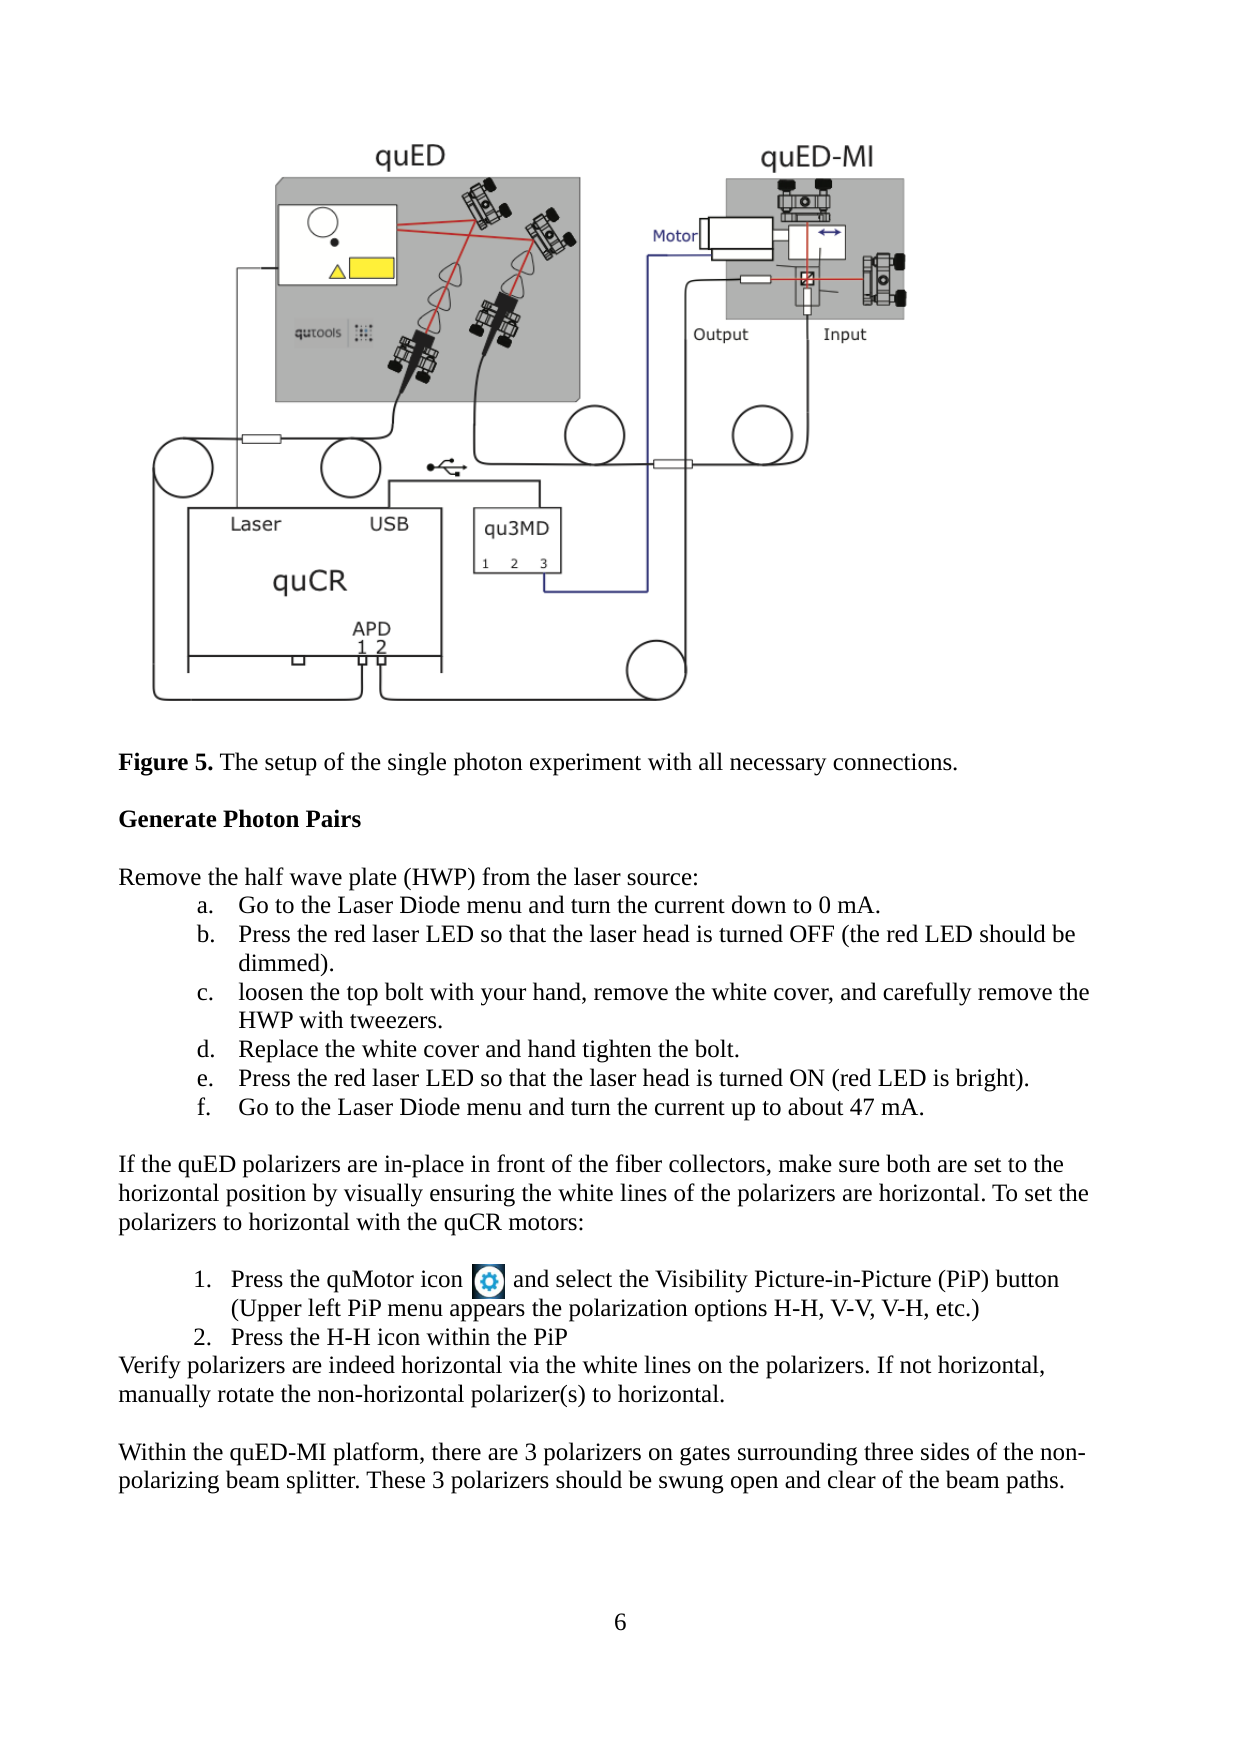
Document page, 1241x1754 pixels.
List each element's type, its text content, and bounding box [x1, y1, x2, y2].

list Go to the Laser Diode menu and turn the current down to 0 mA. [197, 890, 1122, 919]
picture [121, 128, 997, 747]
list loosen the top bolt with your hand, remove the white cover, and carefully remove the HWP with tweezers. [197, 977, 1122, 1034]
text Generate Photon Pairs [118, 804, 1122, 833]
list Go to the Laser Diode menu and turn the current up to about 47 mA. [197, 1092, 1122, 1120]
list Replace the white cover and hand tighten the bolt. [197, 1034, 1122, 1063]
list Press the H-H icon within the PiP [193, 1322, 1122, 1350]
text Remove the half wave plate (HWP) from the laser source: [118, 862, 1122, 890]
text Figure 5. The setup of the single photon experiment with all necessary connections. [118, 118, 1122, 775]
text Within the quED-MI platform, there are 3 polarizers on gates surrounding three sides of the non-polarizing beam splitter. These 3 polarizers should be swung open and clear of the beam paths. [118, 1437, 1122, 1494]
picture [472, 1264, 505, 1299]
list Press the red laser LED so that the laser head is turned OFF (the red LED should be dimmed). [197, 919, 1122, 977]
text Verify polarizers are indeed horizontal via the white lines on the polarizers. If not horizontal, manually rotate the non-horizontal polarizer(s) to horizontal. [118, 1350, 1122, 1408]
text If the quED polarizers are in-place in front of the fiber collectors, make sure both are set to the horizontal position by visually ensuring the white lines of the polarizers are horizontal. To set the polarizers to horizontal with the quCR motors: [118, 1149, 1122, 1235]
list Press the quMotor icon and select the Visibility Picture-in-Picture (PiP) button (Upper left PiP menu appears the polarization options H-H, V-V, V-H, etc.) [193, 1264, 1122, 1322]
list Press the red laser LED so that the laser head is turned ON (red LED is bright). [197, 1063, 1122, 1092]
